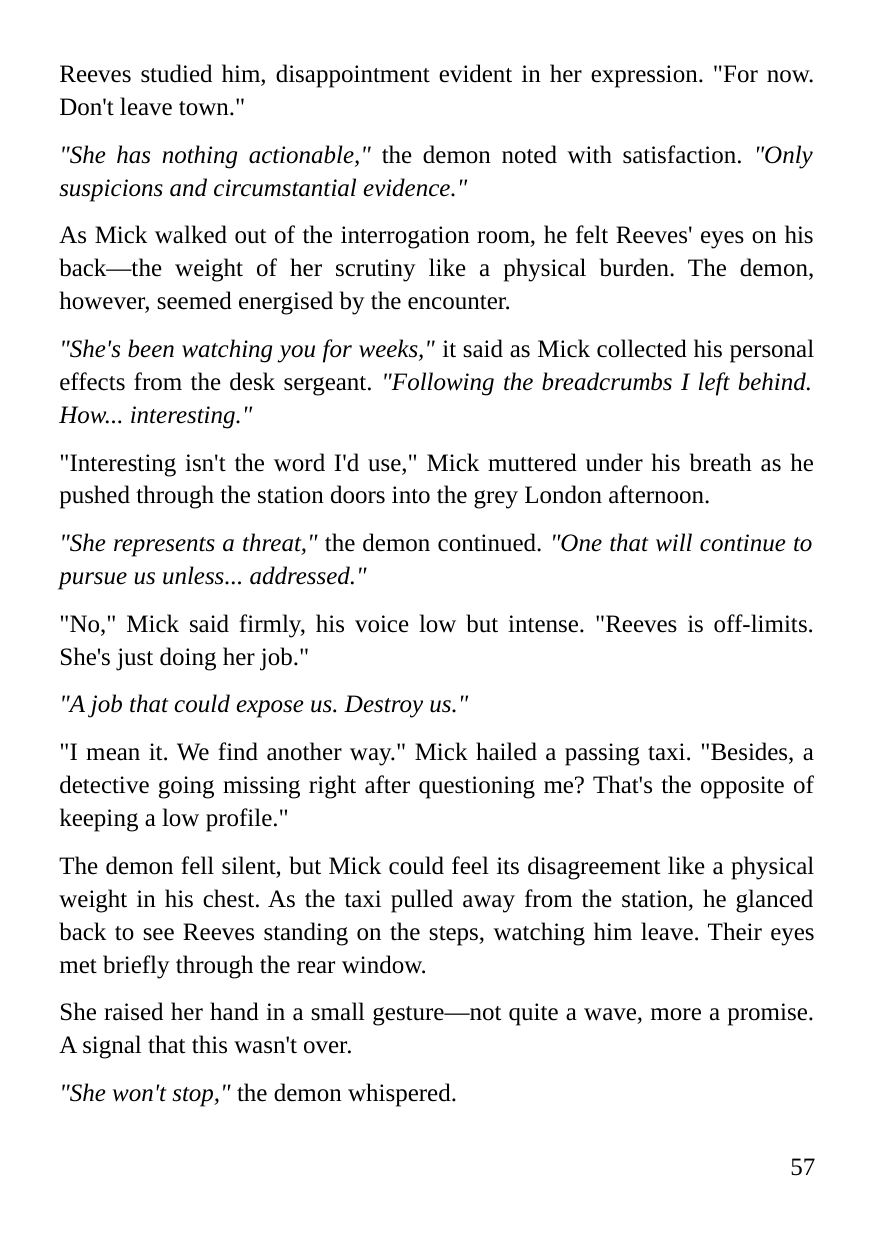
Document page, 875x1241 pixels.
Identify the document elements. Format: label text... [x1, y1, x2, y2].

text "I mean it. We find another way." Mick hailed a passing taxi. "Besides, a detective going missing right after questioning me? That's the opposite of keeping a low profile." [59, 737, 815, 832]
text "No," Mick said firmly, his voice low but intense. "Reeves is off-limits. She's just doing her job." [59, 609, 815, 671]
text She raised her hand in a small gesture—not quite a wave, more a promise. A signal that this wasn't over. [59, 997, 815, 1059]
text Reeves studied him, disappointment evident in her expression. "For now. Don't leave town." [59, 59, 815, 121]
text "A job that could expose us. Destroy us." [59, 689, 815, 718]
text The demon fell silent, but Mick could feel its disagreement like a physical weight in his chest. As the taxi pulled away from the station, he glanced back to see Reeves standing on the steps, watching him leave. Their eyes met briefly through the rear window. [59, 851, 815, 978]
text "Interesting isn't the word I'd use," Mick muttered under his breath as he pushed through the station doors into the grey London afternoon. [59, 448, 815, 509]
text "She has nothing actionable," the demon noted with satisfaction. "Only suspicions and circumstantial evidence." [59, 140, 815, 201]
text "She represents a threat," the demon continued. "One that will continue to pursue us unless... addressed." [59, 528, 815, 590]
text As Mick walked out of the interrogation room, he felt Reeves' eyes on his back—the weight of her scrutiny like a physical burden. The demon, however, seemed energised by the encounter. [59, 220, 815, 315]
text "She won't stop," the demon whispered. [59, 1078, 815, 1107]
text "She's been watching you for weeks," it said as Mick collected his personal effects from the desk sergeant. "Following the breadcrumbs I left behind. How... interesting." [59, 334, 815, 429]
